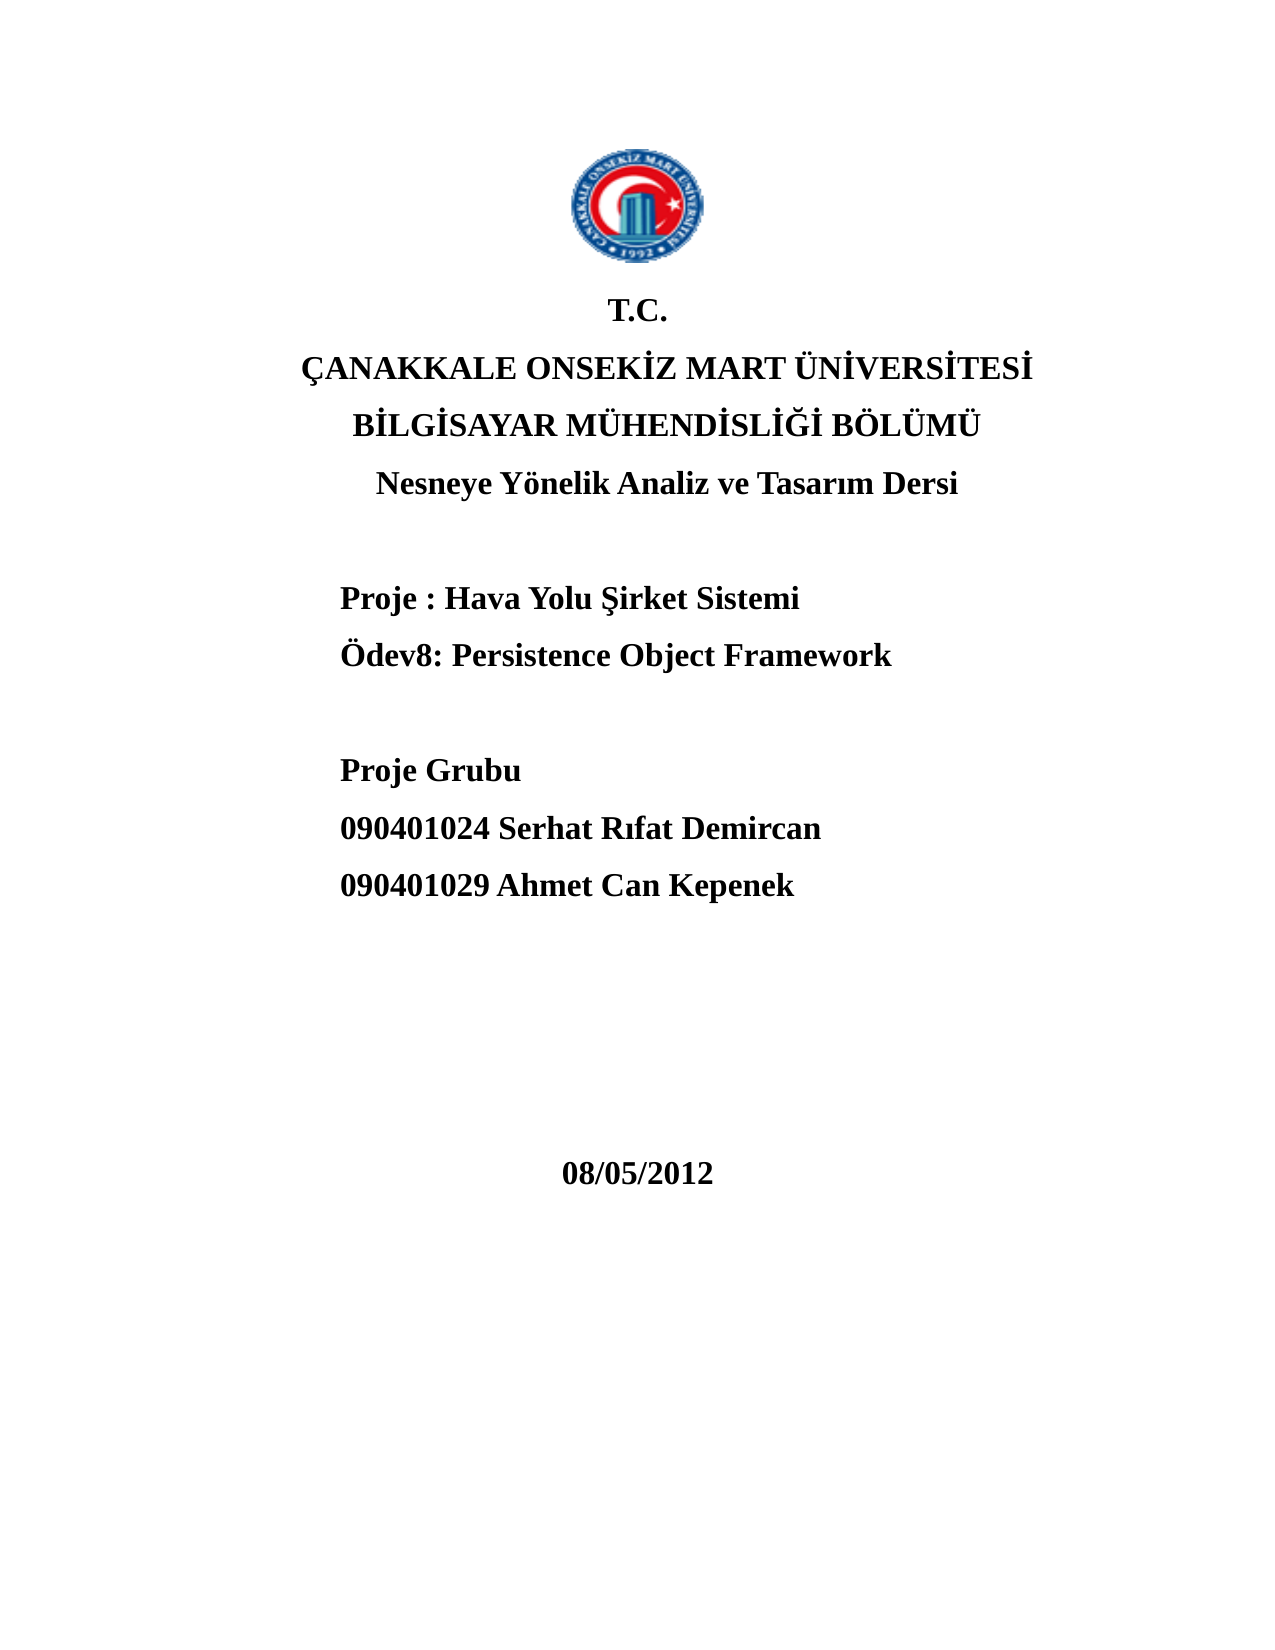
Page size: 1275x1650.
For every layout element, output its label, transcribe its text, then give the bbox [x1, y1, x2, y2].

picture [571, 149, 704, 263]
text Proje Grubu [118, 751, 1157, 789]
text Nesneye Yönelik Analiz ve Tasarım Dersi [118, 463, 1157, 501]
text BİLGİSAYAR MÜHENDİSLİĞİ BÖLÜMÜ [118, 406, 1157, 444]
text ÇANAKKALE ONSEKİZ MART ÜNİVERSİTESİ [118, 348, 1157, 386]
text 090401024 Serhat Rıfat Demircan [118, 808, 1157, 846]
text 08/05/2012 [118, 1153, 1157, 1191]
text 090401029 Ahmet Can Kepenek [118, 866, 1157, 904]
text T.C. [118, 291, 1157, 329]
text Proje : Hava Yolu Şirket Sistemi [118, 578, 1157, 616]
text Ödev8: Persistence Object Framework [118, 636, 1157, 674]
